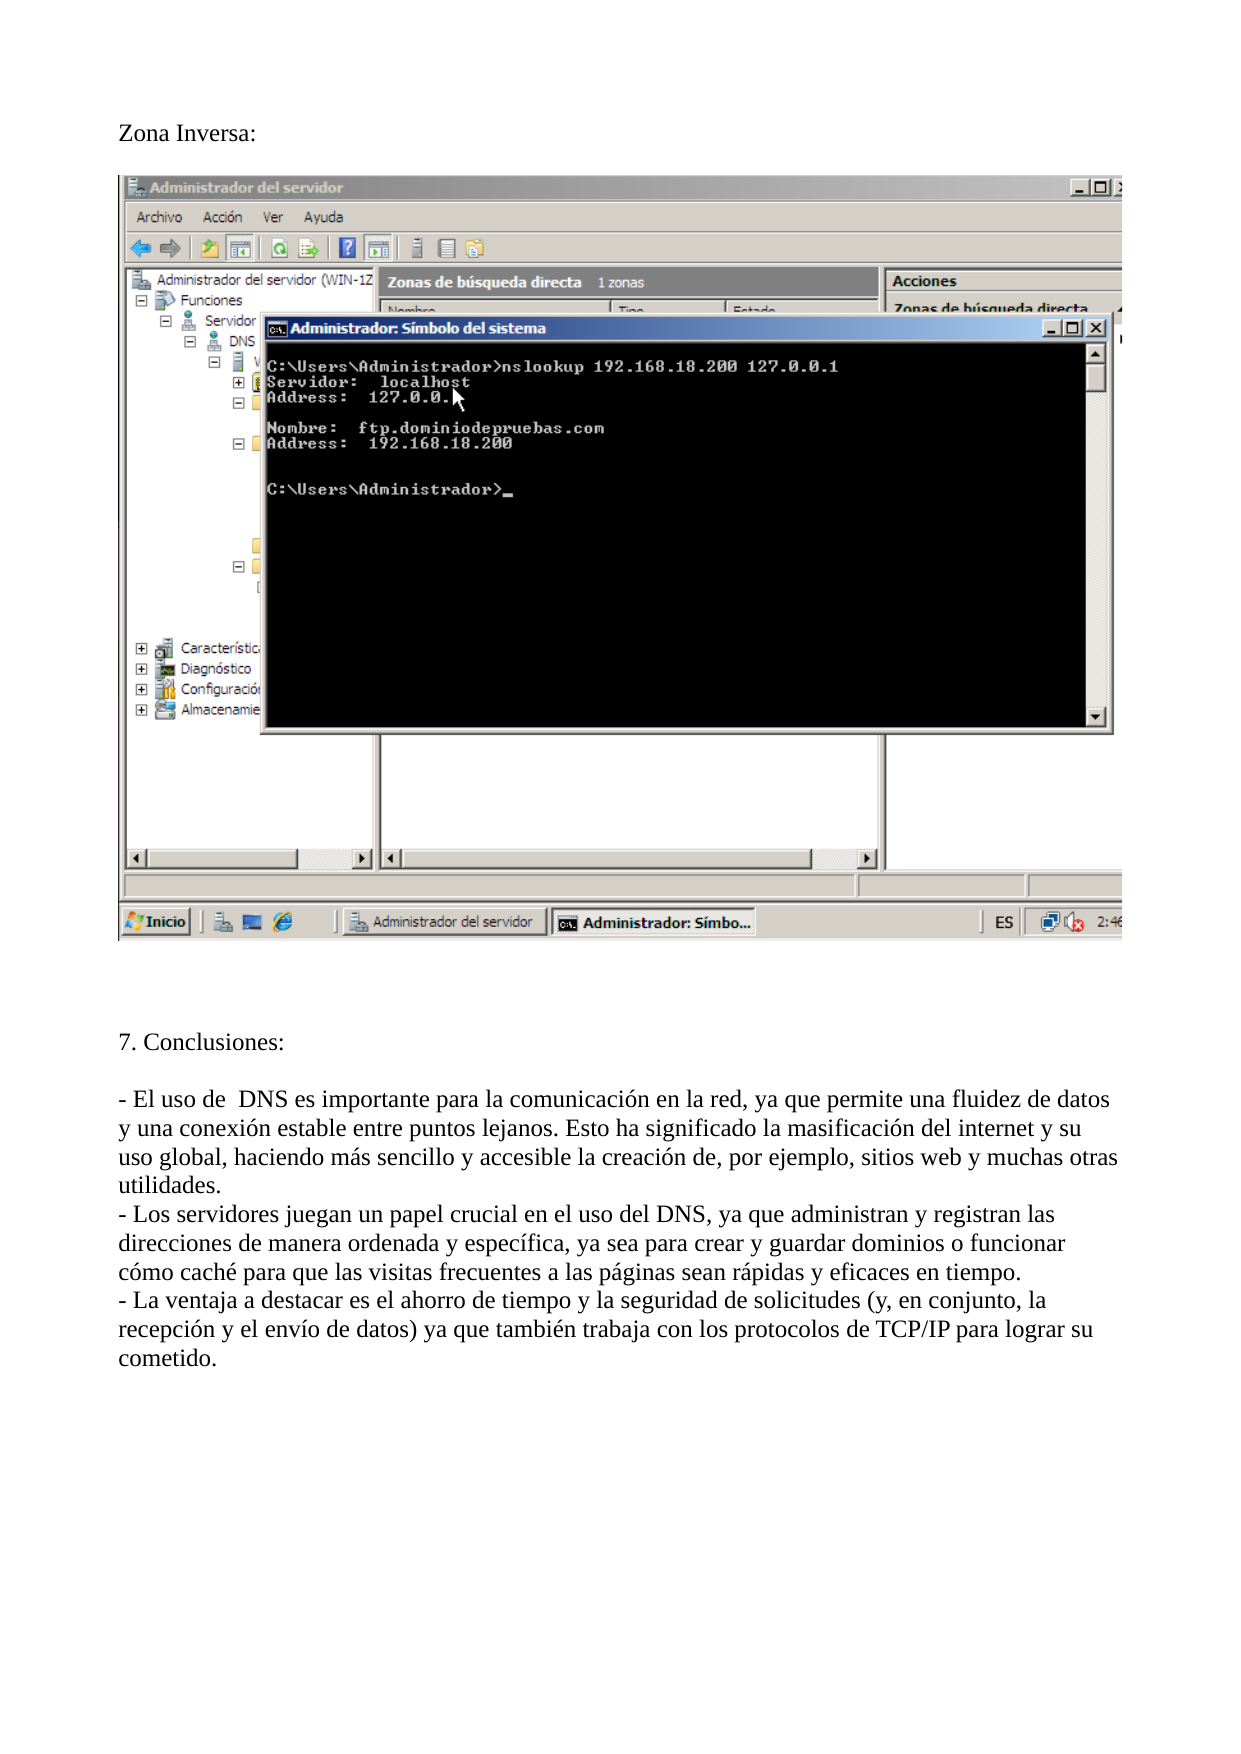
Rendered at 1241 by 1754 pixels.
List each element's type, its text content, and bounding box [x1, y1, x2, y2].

text - La ventaja a destacar es el ahorro de tiempo y la seguridad de solicitudes (y, en conjunto, la recepción y el envío de datos) ya que también trabaja con los protocolos de TCP/IP para lograr su cometido. [118, 1286, 1122, 1372]
text - El uso de DNS es importante para la comunicación en la red, ya que permite una fluidez de datos y una conexión estable entre puntos lejanos. Esto ha significado la masificación del internet y su uso global, haciendo más sencillo y accesible la creación de, por ejemplo, sitios web y muchas otras utilidades. [118, 1084, 1122, 1199]
text Zona Inversa: [118, 118, 1122, 147]
text - Los servidores juegan un papel crucial en el uso del DNS, ya que administran y registran las direcciones de manera ordenada y específica, ya sea para crear y guardar dominios o funcionar cómo caché para que las visitas frecuentes a las páginas sean rápidas y eficaces en tiempo. [118, 1199, 1122, 1286]
picture [118, 175, 1123, 941]
text 7. Conclusiones: [118, 1027, 1122, 1056]
